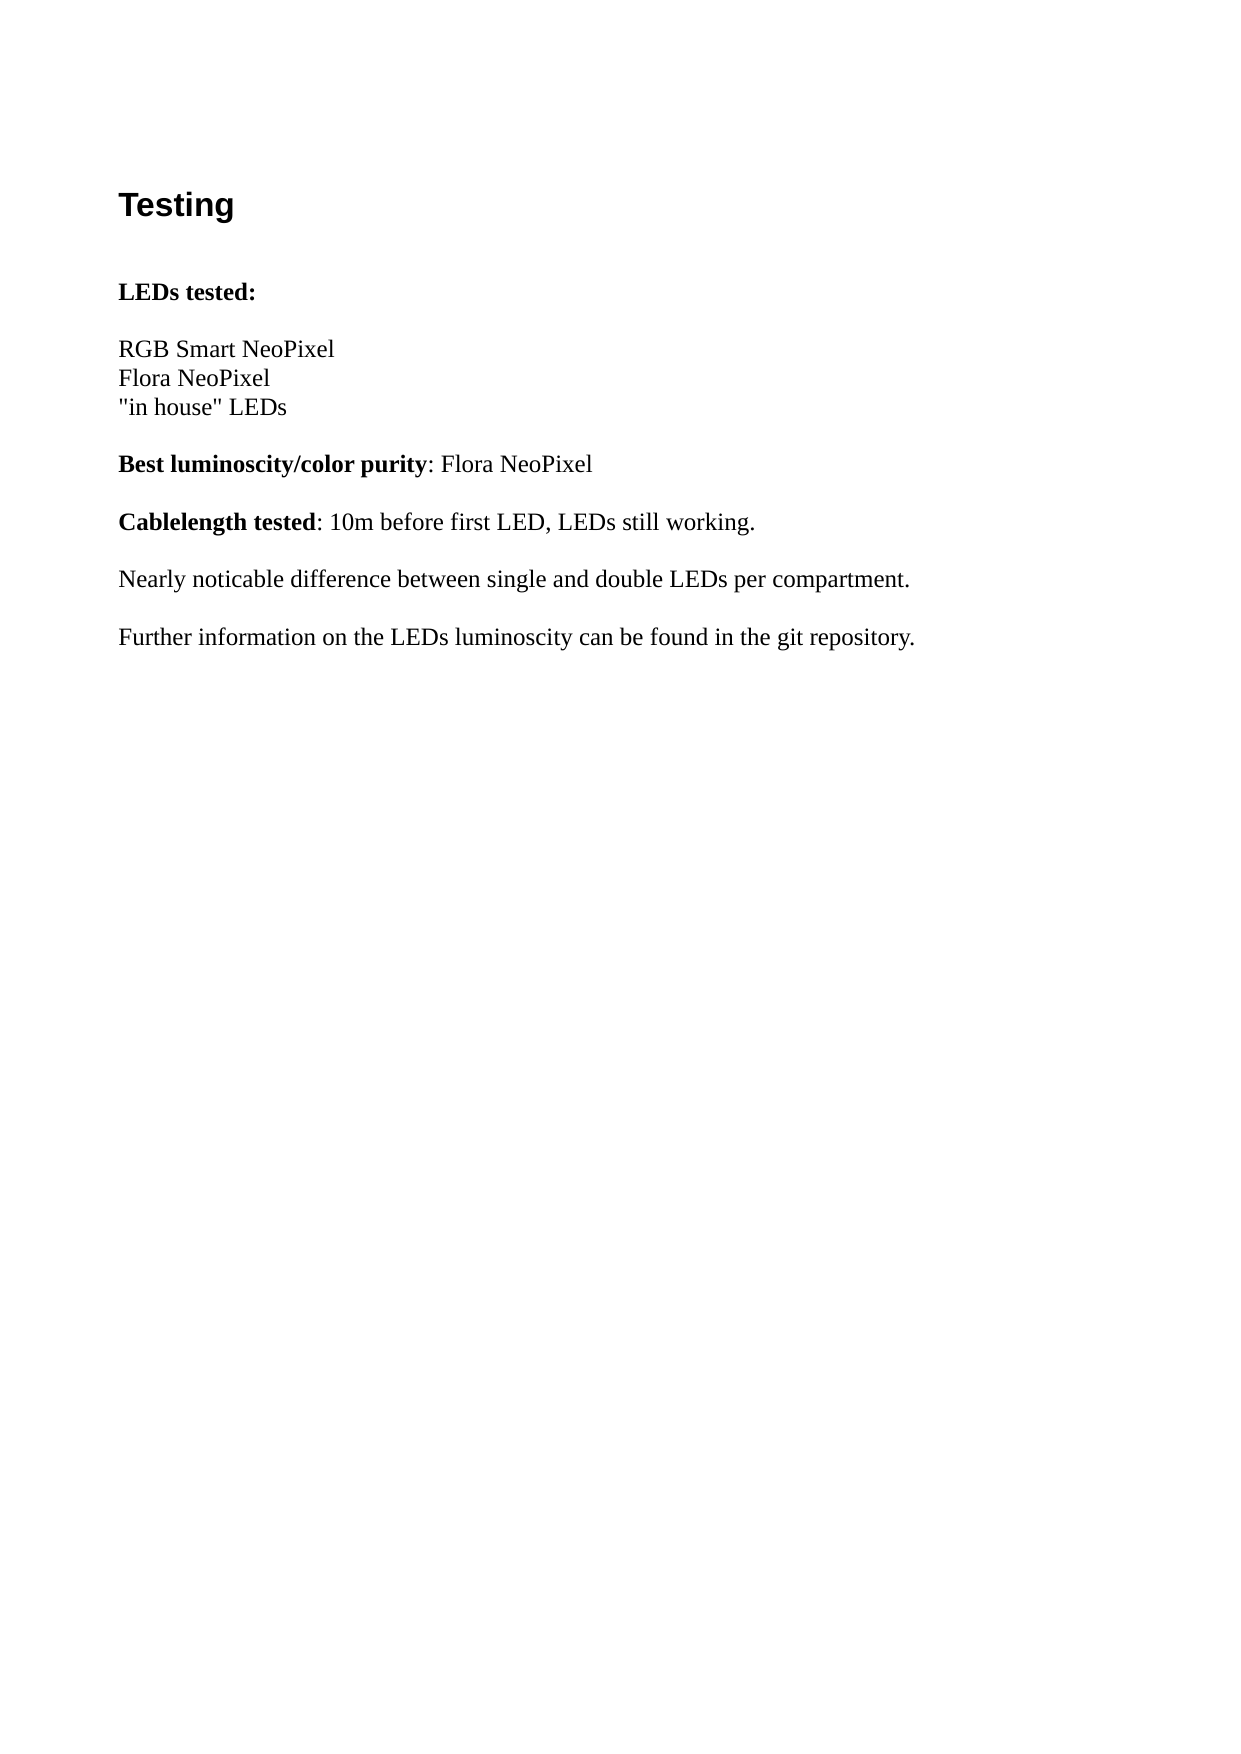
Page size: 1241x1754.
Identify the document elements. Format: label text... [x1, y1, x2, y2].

text Flora NeoPixel [118, 363, 1122, 392]
subtitle Testing [118, 184, 1122, 223]
text Further information on the LEDs luminoscity can be found in the git repository. [118, 622, 1122, 651]
text "in house" LEDs [118, 392, 1122, 421]
text RGB Smart NeoPixel [118, 334, 1122, 363]
text LEDs tested: [118, 277, 1122, 306]
text Cablelength tested: 10m before first LED, LEDs still working. [118, 507, 1122, 536]
text Nearly noticable difference between single and double LEDs per compartment. [118, 564, 1122, 593]
text Best luminoscity/color purity: Flora NeoPixel [118, 449, 1122, 478]
